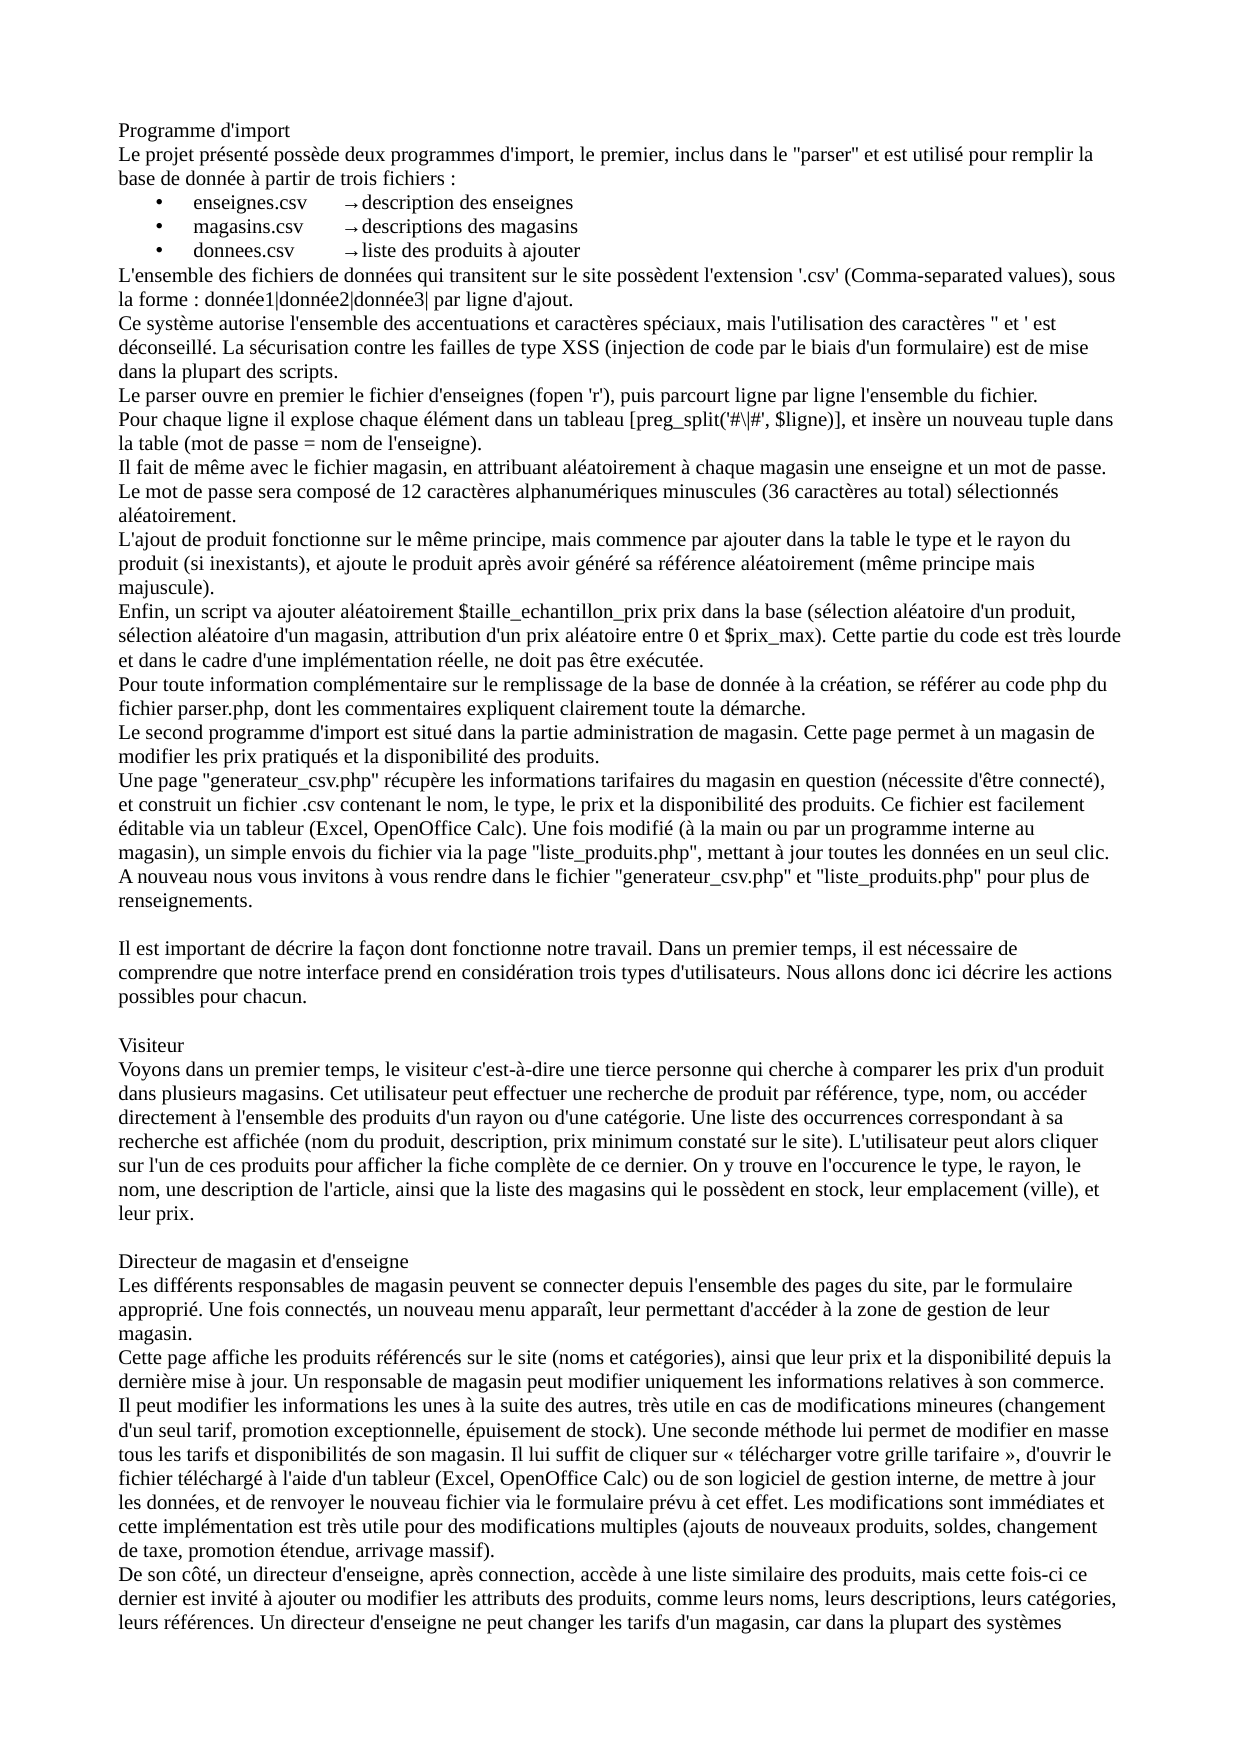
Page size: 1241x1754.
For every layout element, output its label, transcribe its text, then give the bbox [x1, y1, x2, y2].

text Le projet présenté possède deux programmes d'import, le premier, inclus dans le ''parser'' et est utilisé pour remplir la base de donnée à partir de trois fichiers : [118, 142, 1122, 190]
text Une page ''generateur_csv.php'' récupère les informations tarifaires du magasin en question (nécessite d'être connecté), et construit un fichier .csv contenant le nom, le type, le prix et la disponibilité des produits. Ce fichier est facilement éditable via un tableur (Excel, OpenOffice Calc). Une fois modifié (à la main ou par un programme interne au magasin), un simple envois du fichier via la page ''liste_produits.php'', mettant à jour toutes les données en un seul clic. A nouveau nous vous invitons à vous rendre dans le fichier ''generateur_csv.php'' et ''liste_produits.php'' pour plus de renseignements. [118, 768, 1122, 912]
text Les différents responsables de magasin peuvent se connecter depuis l'ensemble des pages du site, par le formulaire approprié. Une fois connectés, un nouveau menu apparaît, leur permettant d'accéder à la zone de gestion de leur magasin. [118, 1273, 1122, 1345]
text L'ensemble des fichiers de données qui transitent sur le site possèdent l'extension '.csv' (Comma-separated values), sous la forme : donnée1|donnée2|donnée3| par ligne d'ajout. [118, 262, 1122, 311]
text Visiteur [118, 1032, 1122, 1057]
text Le second programme d'import est situé dans la partie administration de magasin. Cette page permet à un magasin de modifier les prix pratiqués et la disponibilité des produits. [118, 720, 1122, 768]
text Cette page affiche les produits référencés sur le site (noms et catégories), ainsi que leur prix et la disponibilité depuis la dernière mise à jour. Un responsable de magasin peut modifier uniquement les informations relatives à son commerce. Il peut modifier les informations les unes à la suite des autres, très utile en cas de modifications mineures (changement d'un seul tarif, promotion exceptionnelle, épuisement de stock). Une seconde méthode lui permet de modifier en masse tous les tarifs et disponibilités de son magasin. Il lui suffit de cliquer sur « télécharger votre grille tarifaire », d'ouvrir le fichier téléchargé à l'aide d'un tableur (Excel, OpenOffice Calc) ou de son logiciel de gestion interne, de mettre à jour les données, et de renvoyer le nouveau fichier via le formulaire prévu à cet effet. Les modifications sont immédiates et cette implémentation est très utile pour des modifications multiples (ajouts de nouveaux produits, soldes, changement de taxe, promotion étendue, arrivage massif). [118, 1345, 1122, 1562]
list enseignes.csv →description des enseignes [156, 190, 1122, 214]
text Ce système autorise l'ensemble des accentuations et caractères spéciaux, mais l'utilisation des caractères " et ' est déconseillé. La sécurisation contre les failles de type XSS (injection de code par le biais d'un formulaire) est de mise dans la plupart des scripts. [118, 311, 1122, 383]
text Directeur de magasin et d'enseigne [118, 1249, 1122, 1273]
text Voyons dans un premier temps, le visiteur c'est-à-dire une tierce personne qui cherche à comparer les prix d'un produit dans plusieurs magasins. Cet utilisateur peut effectuer une recherche de produit par référence, type, nom, ou accéder directement à l'ensemble des produits d'un rayon ou d'une catégorie. Une liste des occurrences correspondant à sa recherche est affichée (nom du produit, description, prix minimum constaté sur le site). L'utilisateur peut alors cliquer sur l'un de ces produits pour afficher la fiche complète de ce dernier. On y trouve en l'occurence le type, le rayon, le nom, une description de l'article, ainsi que la liste des magasins qui le possèdent en stock, leur emplacement (ville), et leur prix. [118, 1057, 1122, 1225]
list magasins.csv →descriptions des magasins [156, 214, 1122, 238]
text Programme d'import [118, 118, 1122, 142]
text Le parser ouvre en premier le fichier d'enseignes (fopen 'r'), puis parcourt ligne par ligne l'ensemble du fichier. Pour chaque ligne il explose chaque élément dans un tableau [preg_split('#\|#', $ligne)], et insère un nouveau tuple dans la table (mot de passe = nom de l'enseigne). Il fait de même avec le fichier magasin, en attribuant aléatoirement à chaque magasin une enseigne et un mot de passe. Le mot de passe sera composé de 12 caractères alphanumériques minuscules (36 caractères au total) sélectionnés aléatoirement. L'ajout de produit fonctionne sur le même principe, mais commence par ajouter dans la table le type et le rayon du produit (si inexistants), et ajoute le produit après avoir généré sa référence aléatoirement (même principe mais majuscule). Enfin, un script va ajouter aléatoirement $taille_echantillon_prix prix dans la base (sélection aléatoire d'un produit, sélection aléatoire d'un magasin, attribution d'un prix aléatoire entre 0 et $prix_max). Cette partie du code est très lourde et dans le cadre d'une implémentation réelle, ne doit pas être exécutée. Pour toute information complémentaire sur le remplissage de la base de donnée à la création, se référer au code php du fichier parser.php, dont les commentaires expliquent clairement toute la démarche. [118, 383, 1122, 720]
text De son côté, un directeur d'enseigne, après connection, accède à une liste similaire des produits, mais cette fois-ci ce dernier est invité à ajouter ou modifier les attributs des produits, comme leurs noms, leurs descriptions, leurs catégories, leurs références. Un directeur d'enseigne ne peut changer les tarifs d'un magasin, car dans la plupart des systèmes [118, 1562, 1122, 1634]
text Il est important de décrire la façon dont fonctionne notre travail. Dans un premier temps, il est nécessaire de comprendre que notre interface prend en considération trois types d'utilisateurs. Nous allons donc ici décrire les actions possibles pour chacun. [118, 936, 1122, 1008]
list donnees.csv →liste des produits à ajouter [156, 238, 1122, 262]
